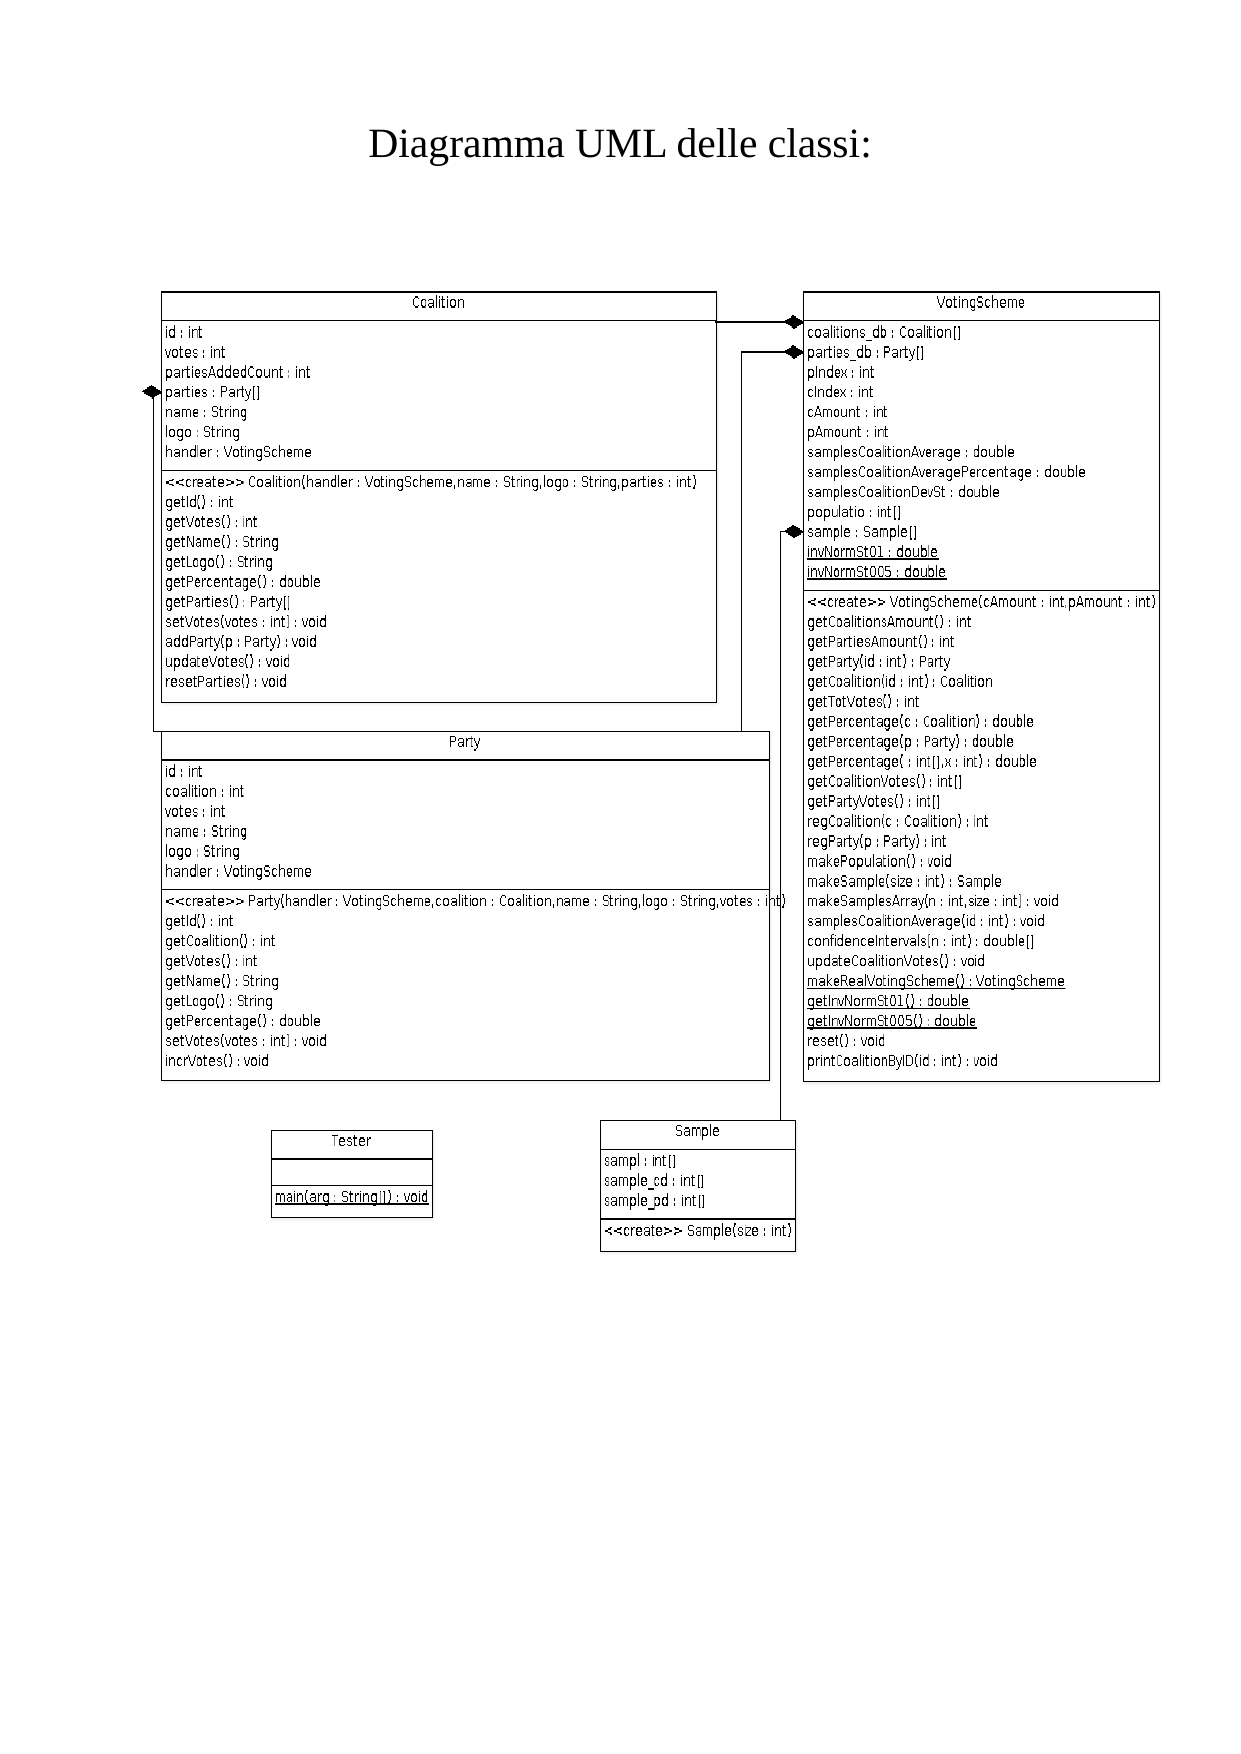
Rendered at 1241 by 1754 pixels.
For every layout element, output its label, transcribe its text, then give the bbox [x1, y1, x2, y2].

picture [106, 252, 1203, 1280]
text Diagramma UML delle classi: [118, 118, 1122, 166]
